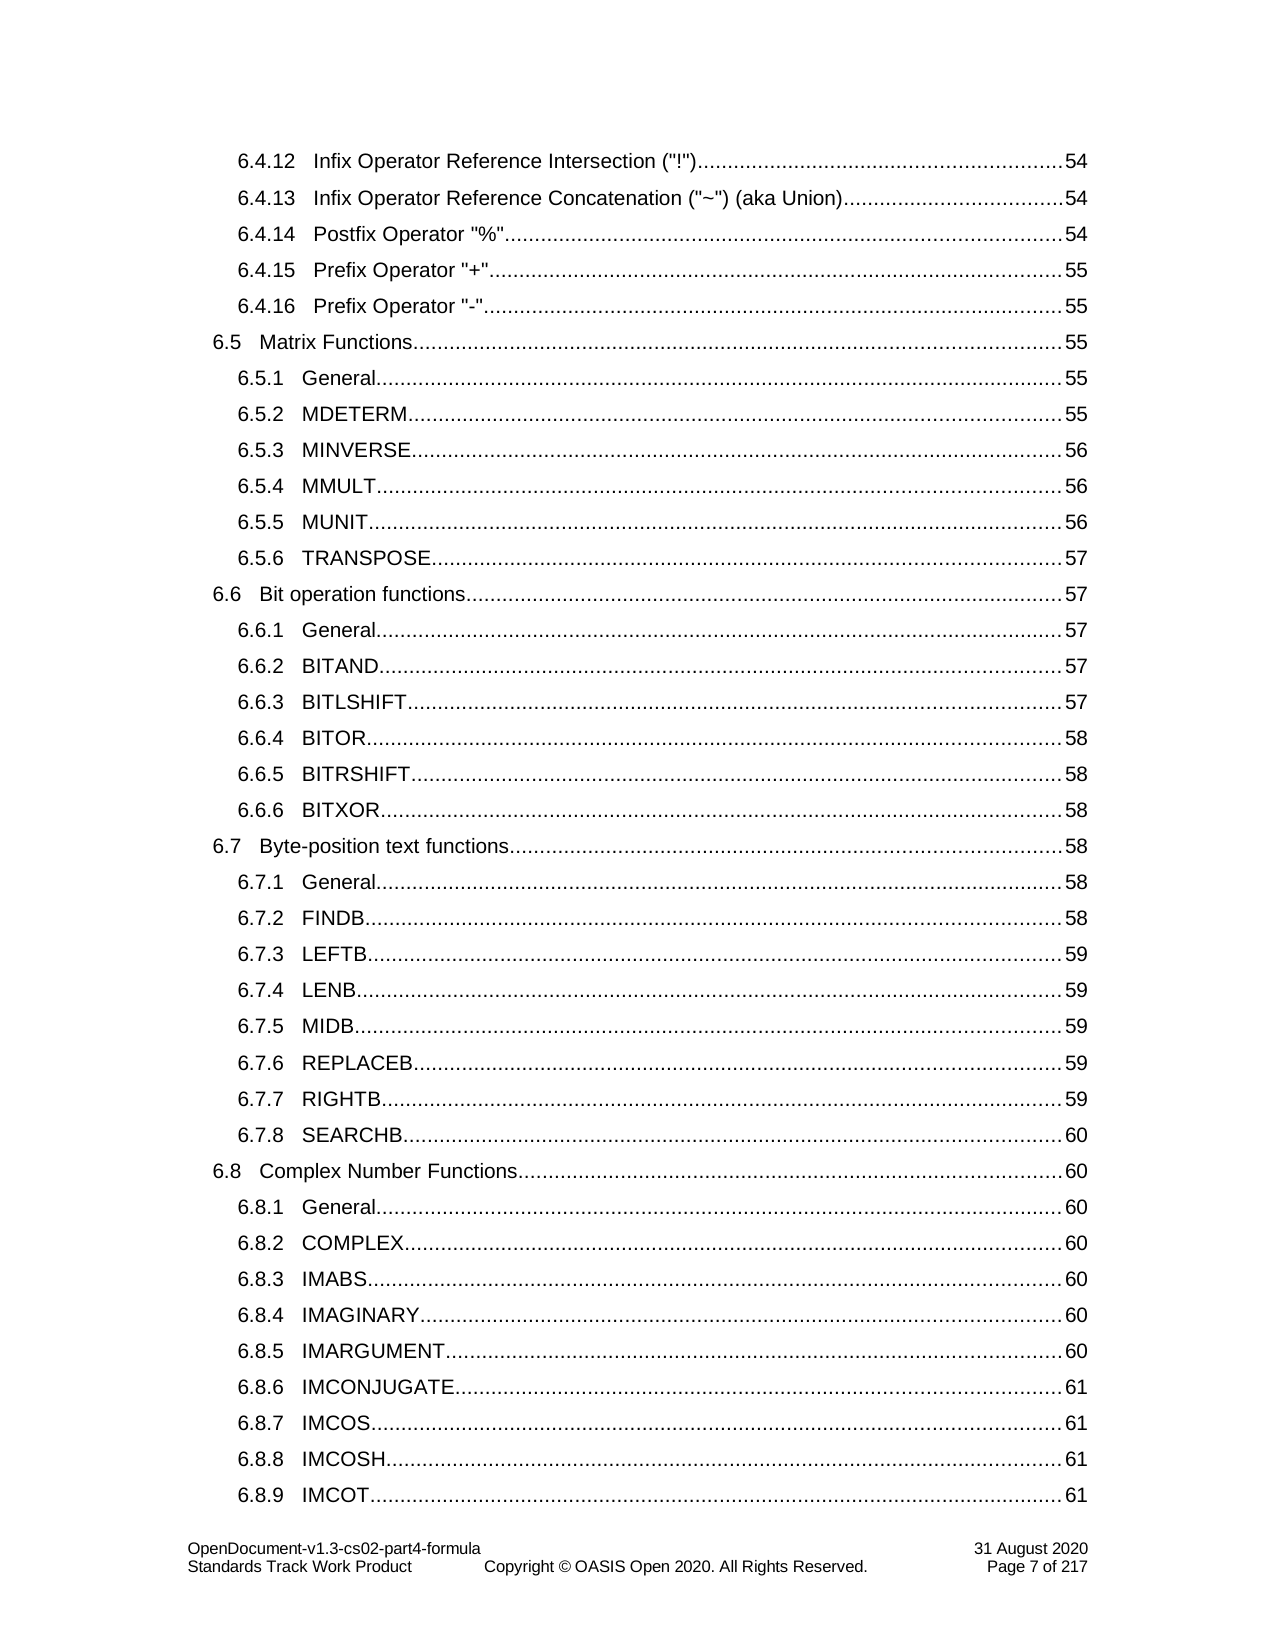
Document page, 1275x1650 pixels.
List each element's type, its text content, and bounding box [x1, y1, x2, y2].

text 6.8.9 IMCOT 61 [237, 1483, 1088, 1507]
text 6.6.4 BITOR 58 [237, 727, 1088, 750]
text 6.7 Byte-position text functions 58 [212, 835, 1088, 858]
text 6.4.16 Prefix Operator "-" 55 [237, 294, 1088, 318]
text 6.6.3 BITLSHIFT 57 [237, 691, 1088, 714]
text 6.8.6 IMCONJUGATE 61 [237, 1375, 1088, 1399]
text 6.7.6 REPLACEB 59 [237, 1051, 1088, 1074]
text 6.5.4 MMULT 56 [237, 474, 1088, 498]
text 6.6.5 BITRSHIFT 58 [237, 763, 1088, 786]
text 6.6.2 BITAND 57 [237, 654, 1088, 678]
text 6.4.14 Postfix Operator "%" 54 [237, 222, 1088, 246]
text 6.8.8 IMCOSH 61 [237, 1447, 1088, 1471]
text 6.5.1 General 55 [237, 366, 1088, 390]
text 6.8.1 General 60 [237, 1195, 1088, 1219]
text 6.7.3 LEFTB 59 [237, 943, 1088, 966]
text 6.5.2 MDETERM 55 [237, 402, 1088, 426]
text 6.6 Bit operation functions 57 [212, 582, 1088, 606]
text 6.7.4 LENB 59 [237, 979, 1088, 1002]
text 6.8.3 IMABS 60 [237, 1267, 1088, 1291]
text 6.8.5 IMARGUMENT 60 [237, 1339, 1088, 1363]
text 6.7.1 General 58 [237, 871, 1088, 894]
text 6.5.3 MINVERSE 56 [237, 438, 1088, 462]
text 6.7.7 RIGHTB 59 [237, 1087, 1088, 1111]
text 6.8.2 COMPLEX 60 [237, 1231, 1088, 1255]
text 6.5.5 MUNIT 56 [237, 510, 1088, 534]
text 6.7.5 MIDB 59 [237, 1015, 1088, 1038]
text 6.5 Matrix Functions 55 [212, 330, 1088, 354]
text 6.6.6 BITXOR 58 [237, 799, 1088, 822]
text 6.6.1 General 57 [237, 618, 1088, 642]
text 6.8.7 IMCOS 61 [237, 1411, 1088, 1435]
text 6.4.13 Infix Operator Reference Concatenation ("~") (aka Union) 54 [237, 186, 1088, 209]
text 6.4.12 Infix Operator Reference Intersection ("!") 54 [237, 150, 1088, 173]
text 6.4.15 Prefix Operator "+" 55 [237, 258, 1088, 282]
text 6.8.4 IMAGINARY 60 [237, 1303, 1088, 1327]
text 6.7.8 SEARCHB 60 [237, 1123, 1088, 1147]
text 6.8 Complex Number Functions 60 [212, 1159, 1088, 1183]
text 6.5.6 TRANSPOSE 57 [237, 546, 1088, 570]
text 6.7.2 FINDB 58 [237, 907, 1088, 930]
